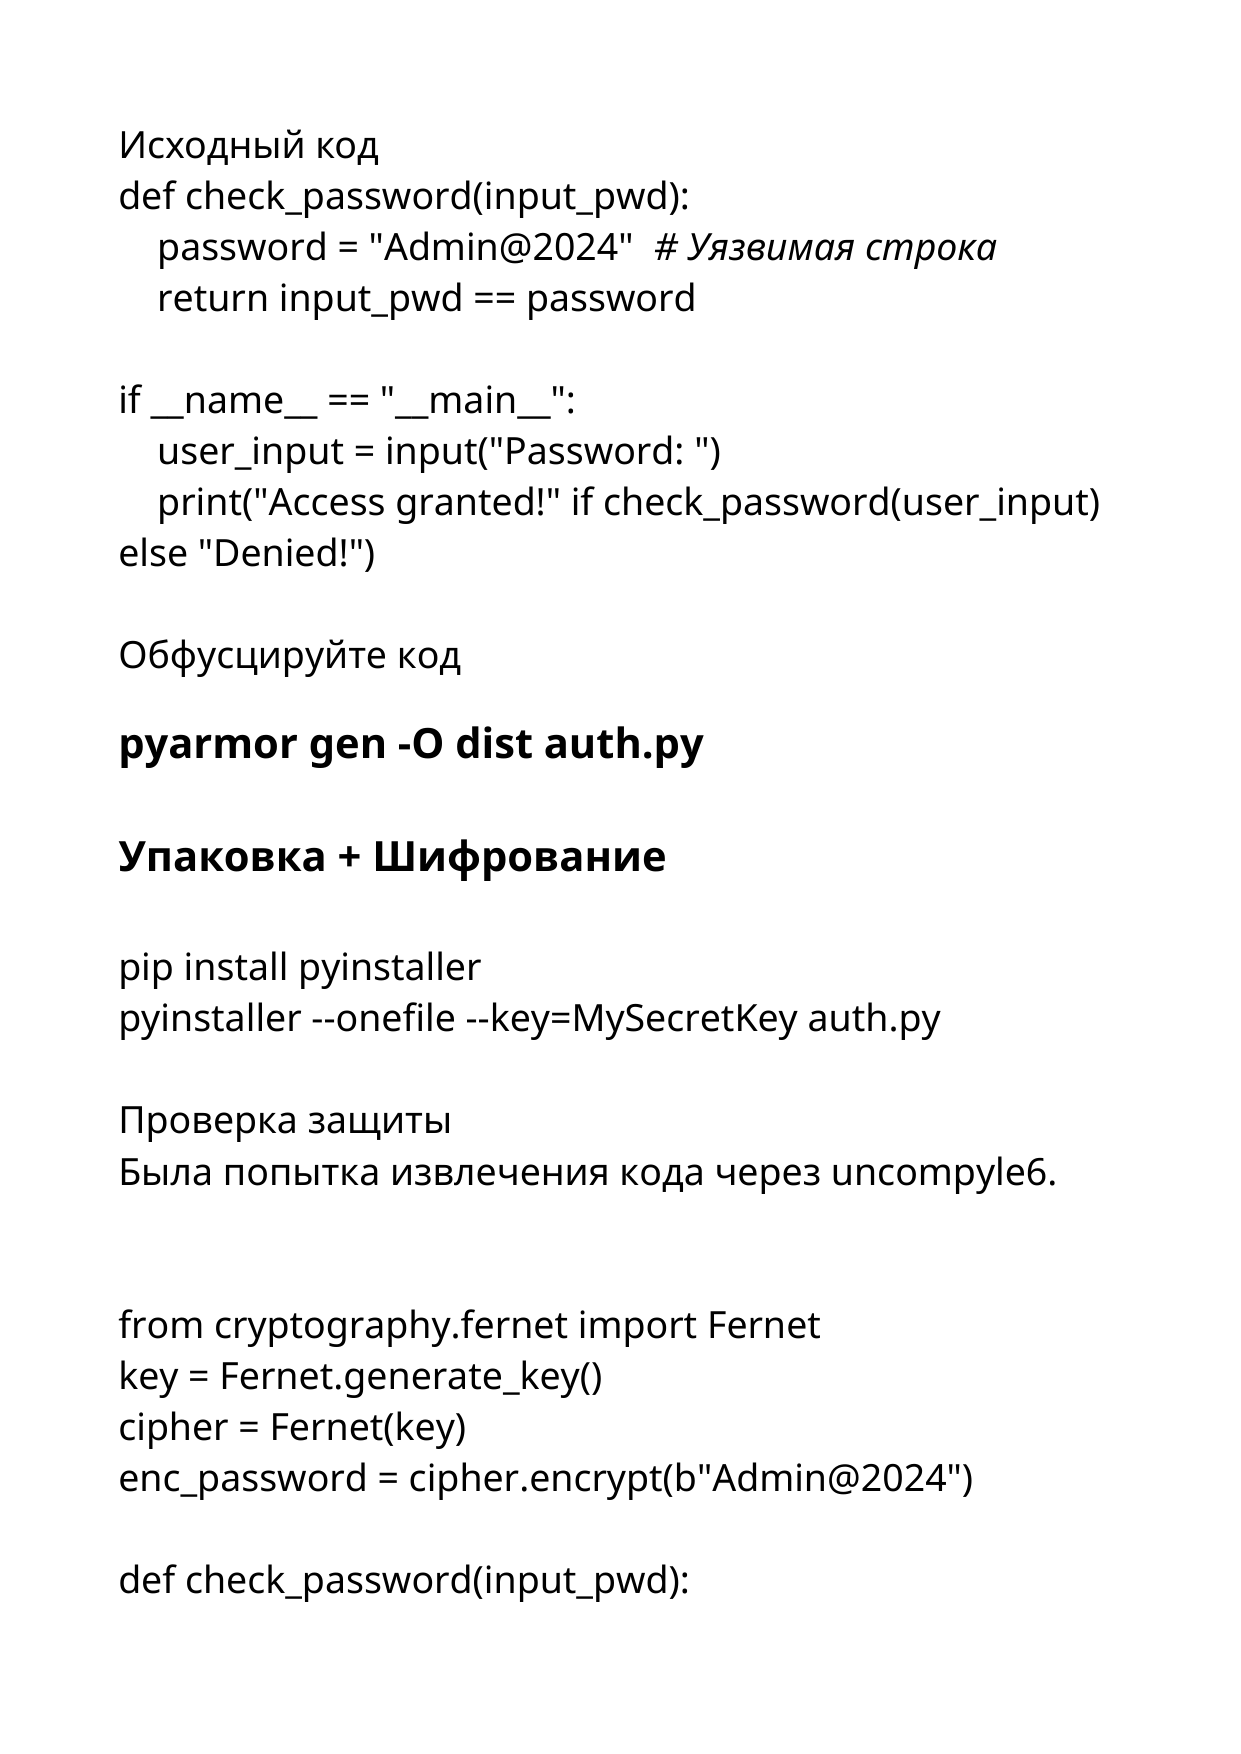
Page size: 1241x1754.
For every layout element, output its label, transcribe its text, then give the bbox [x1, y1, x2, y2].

text pyarmor gen -O dist auth.py [118, 714, 1122, 770]
text Проверка защиты [118, 1094, 1122, 1145]
text enc_password = cipher.encrypt(b"Admin@2024") [118, 1451, 1122, 1502]
text Была попытка извлечения кода через uncompyle6. [118, 1145, 1122, 1196]
text def check_password(input_pwd): [118, 169, 1122, 220]
text def check_password(input_pwd): [118, 1553, 1122, 1604]
text Обфусцируйте код [118, 628, 1122, 679]
text from cryptography.fernet import Fernet [118, 1298, 1122, 1349]
text print("Access granted!" if check_password(user_input) else "Denied!") [118, 475, 1122, 577]
text password = "Admin@2024" # Уязвимая строка [118, 220, 1122, 271]
text pyinstaller --onefile --key=MySecretKey auth.py [118, 992, 1122, 1043]
text cipher = Fernet(key) [118, 1400, 1122, 1451]
text key = Fernet.generate_key() [118, 1349, 1122, 1400]
text pip install pyinstaller [118, 941, 1122, 992]
text Упаковка + Шифрование [118, 827, 1122, 884]
text Исходный код [118, 118, 1122, 169]
text return input_pwd == password [118, 271, 1122, 322]
text if __name__ == "__main__": [118, 373, 1122, 424]
text user_input = input("Password: ") [118, 424, 1122, 475]
